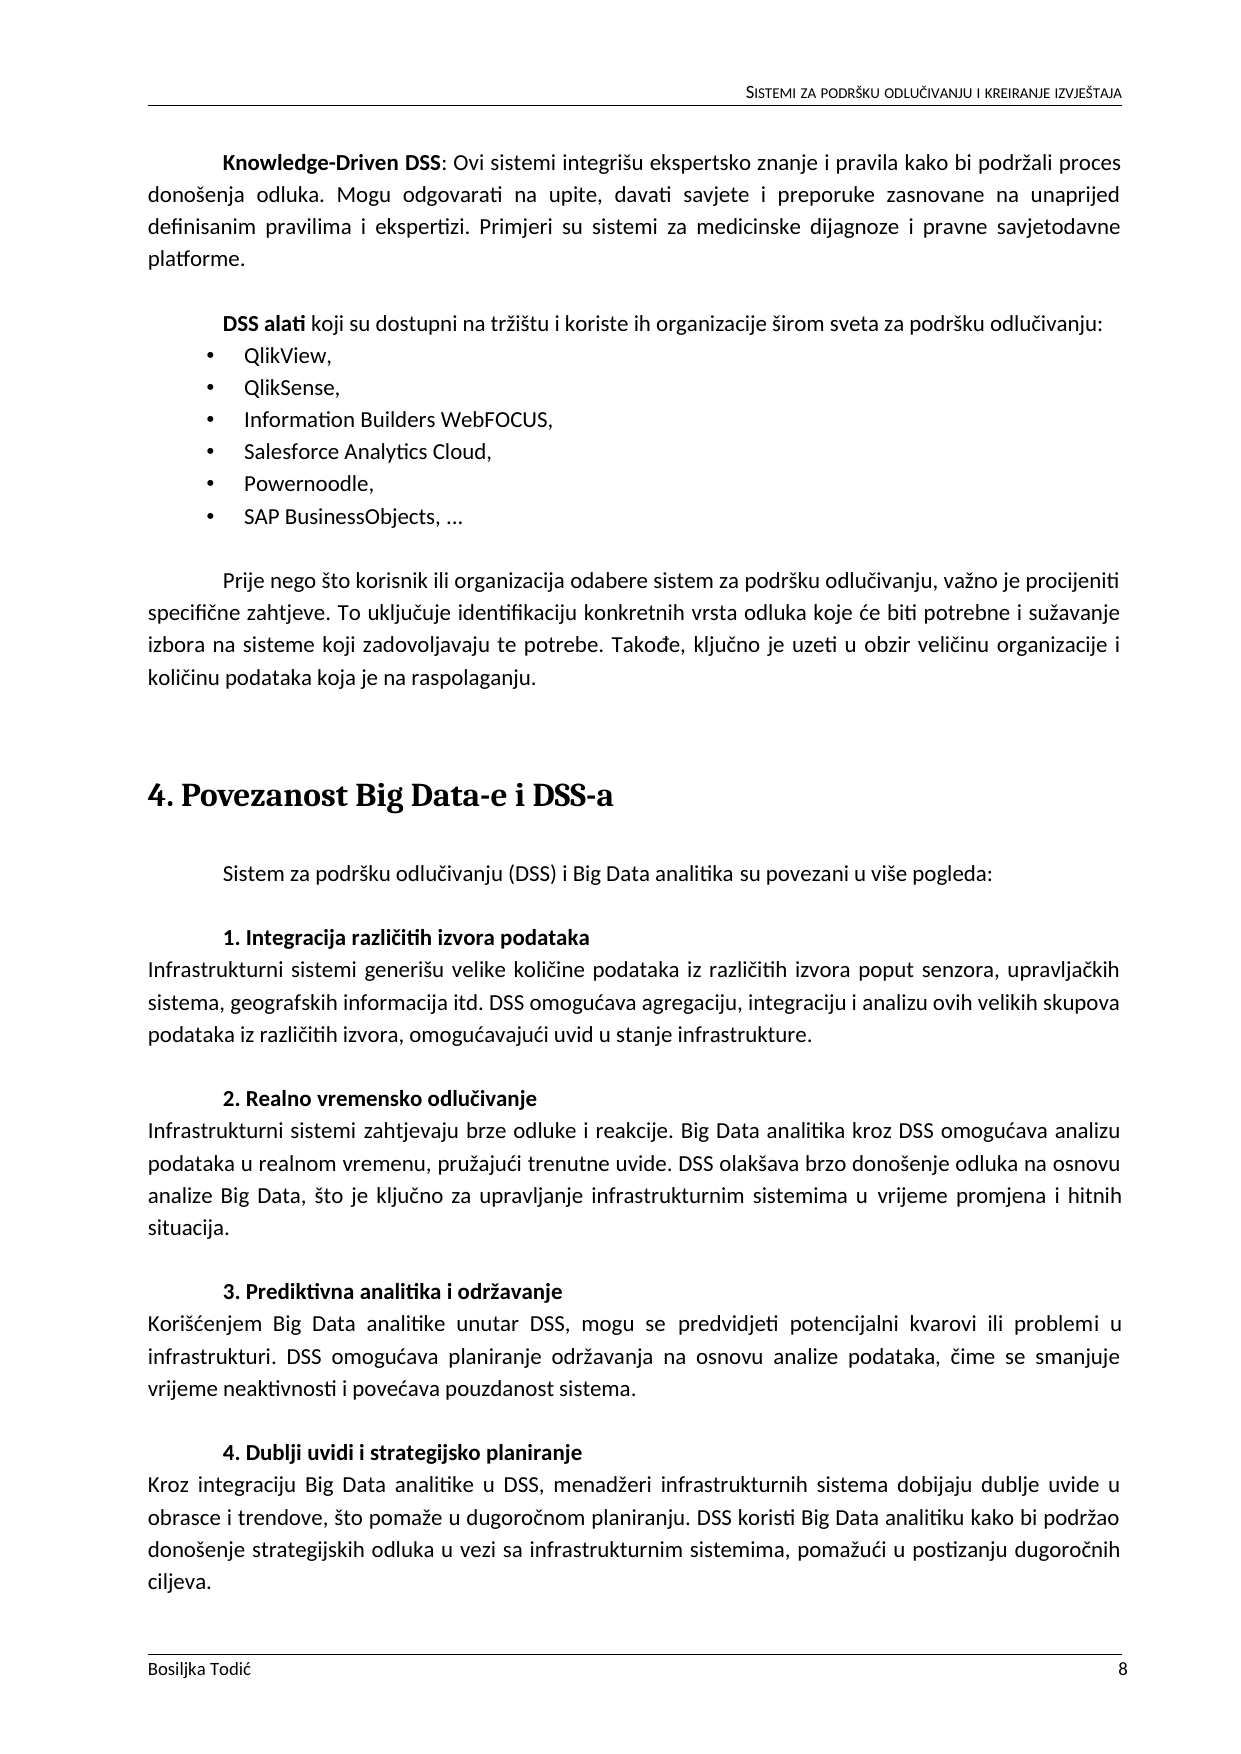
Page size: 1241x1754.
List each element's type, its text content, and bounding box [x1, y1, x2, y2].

text DSS alati koji su dostupni na tržištu i koriste ih organizacije širom sveta za podršku odlučivanju: [148, 309, 1122, 337]
list Salesforce Analytics Cloud, [206, 437, 1122, 465]
list QlikSense, [206, 373, 1122, 401]
text 1. Integracija različitih izvora podataka [148, 923, 1122, 951]
text Kroz integraciju Big Data analitike u DSS, menadžeri infrastrukturnih sistema dobijaju dublje uvide u obrasce i trendove, što pomaže u dugoročnom planiranju. DSS koristi Big Data analitiku kako bi podržao donošenje strategijskih odluka u vezi sa infrastrukturnim sistemima, pomažući u postizanju dugoročnih ciljeva. [148, 1471, 1122, 1595]
list QlikView, [206, 341, 1122, 369]
text Knowledge-Driven DSS: Ovi sistemi integrišu ekspertsko znanje i pravila kako bi podržali proces donošenja odluka. Mogu odgovarati na upite, davati savjete i preporuke zasnovane na unaprijed definisanim pravilima i ekspertizi. Primjeri su sistemi za medicinske dijagnoze i pravne savjetodavne platforme. [148, 148, 1122, 272]
text 2. Realno vremensko odlučivanje [148, 1084, 1122, 1112]
subtitle 4. Povezanost Big Data-e i DSS-a [148, 732, 1122, 815]
text 3. Prediktivna analitika i održavanje [148, 1277, 1122, 1305]
text Prije nego što korisnik ili organizacija odabere sistem za podršku odlučivanju, važno je procijeniti specifične zahtjeve. To uključuje identifikaciju konkretnih vrsta odluka koje će biti potrebne i sužavanje izbora na sisteme koji zadovoljavaju te potrebe. Takođe, ključno je uzeti u obzir veličinu organizacije i količinu podataka koja je na raspolaganju. [148, 566, 1122, 691]
list Information Builders WebFOCUS, [206, 405, 1122, 433]
text Infrastrukturni sistemi zahtjevaju brze odluke i reakcije. Big Data analitika kroz DSS omogućava analizu podataka u realnom vremenu, pružajući trenutne uvide. DSS olakšava brzo donošenje odluka na osnovu analize Big Data, što je ključno za upravljanje infrastrukturnim sistemima u vrijeme promjena i hitnih situacija. [148, 1116, 1122, 1241]
text Infrastrukturni sistemi generišu velike količine podataka iz različitih izvora poput senzora, upravljačkih sistema, geografskih informacija itd. DSS omogućava agregaciju, integraciju i analizu ovih velikih skupova podataka iz različitih izvora, omogućavajući uvid u stanje infrastrukture. [148, 956, 1122, 1048]
text 4. Dublji uvidi i strategijsko planiranje [148, 1438, 1122, 1466]
list SAP BusinessObjects, ... [206, 502, 1122, 530]
text Korišćenjem Big Data analitike unutar DSS, mogu se predvidjeti potencijalni kvarovi ili problemi u infrastrukturi. DSS omogućava planiranje održavanja na osnovu analize podataka, čime se smanjuje vrijeme neaktivnosti i povećava pouzdanost sistema. [148, 1309, 1122, 1402]
text Sistem za podršku odlučivanju (DSS) i Big Data analitika su povezani u više pogleda: [148, 859, 1122, 887]
list Powernoodle, [206, 469, 1122, 498]
